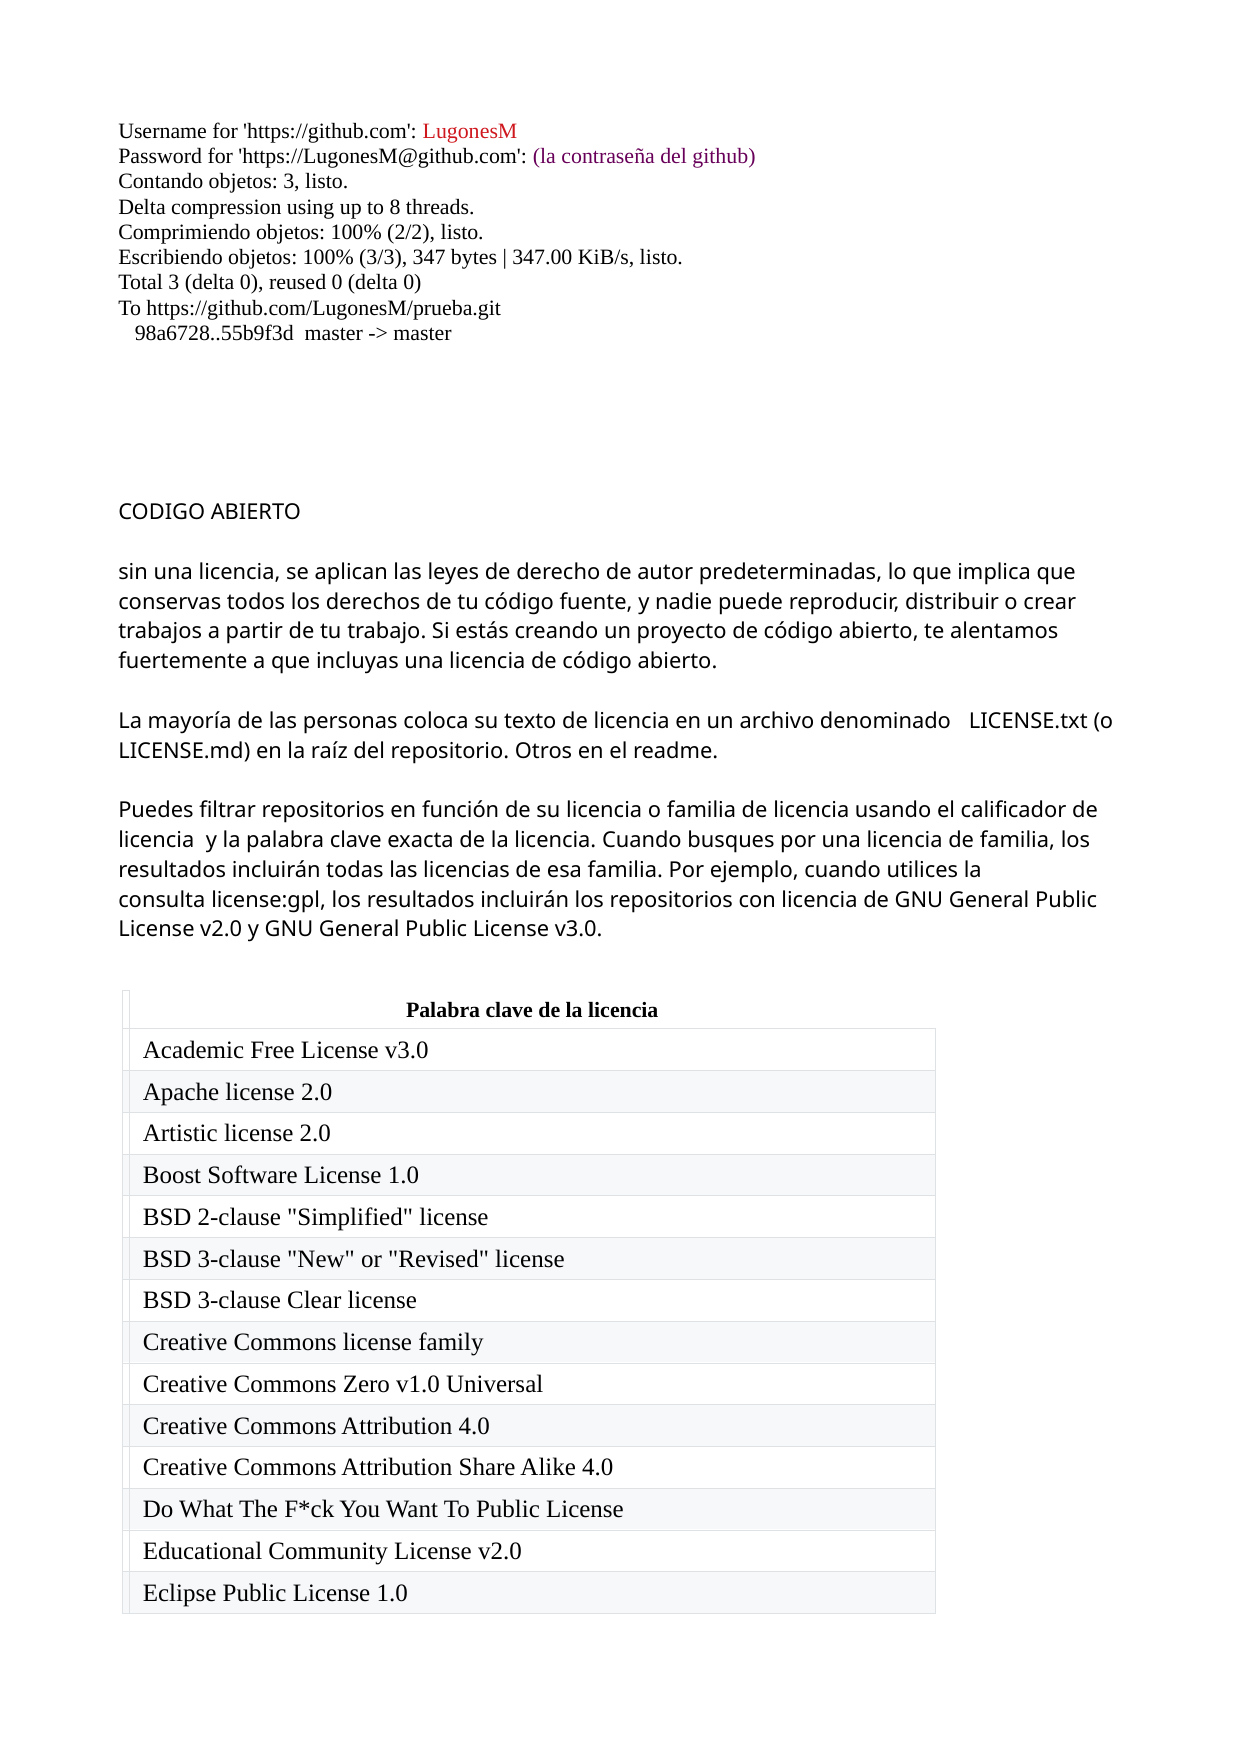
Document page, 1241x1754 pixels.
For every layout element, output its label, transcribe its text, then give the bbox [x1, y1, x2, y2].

table_cell Creative Commons Attribution 4.0 [130, 1405, 935, 1446]
table_cell [123, 1322, 129, 1362]
table_cell Eclipse Public License 1.0 [130, 1572, 935, 1613]
table_header [123, 991, 129, 1028]
table_cell BSD 3-clause "New" or "Revised" license [130, 1238, 935, 1279]
table_cell Educational Community License v2.0 [130, 1531, 935, 1571]
text La mayoría de las personas coloca su texto de licencia en un archivo denominado LICENSE.txt (o LICENSE.md) en la raíz del repositorio. Otros en el readme. [118, 705, 1122, 764]
text Escribiendo objetos: 100% (3/3), 347 bytes | 347.00 KiB/s, listo. [118, 244, 1122, 269]
text sin una licencia, se aplican las leyes de derecho de autor predeterminadas, lo que implica que conservas todos los derechos de tu código fuente, y nadie puede reproducir, distribuir o crear trabajos a partir de tu trabajo. Si estás creando un proyecto de código abierto, te alentamos fuertemente a que incluyas una licencia de código abierto. [118, 556, 1122, 675]
table_cell [123, 1029, 129, 1070]
table_cell Apache license 2.0 [130, 1071, 935, 1112]
table_cell Creative Commons license family [130, 1322, 935, 1362]
table_cell BSD 3-clause Clear license [130, 1280, 935, 1321]
text Contando objetos: 3, listo. [118, 168, 1122, 194]
table_cell [123, 1447, 129, 1488]
text Delta compression using up to 8 threads. [118, 194, 1122, 219]
table_header Palabra clave de la licencia [130, 990, 935, 1028]
text Total 3 (delta 0), reused 0 (delta 0) [118, 269, 1122, 294]
text Puedes filtrar repositorios en función de su licencia o familia de licencia usando el calificador de licencia y la palabra clave exacta de la licencia. Cuando busques por una licencia de familia, los resultados incluirán todas las licencias de esa familia. Por ejemplo, cuando utilices la consulta license:gpl, los resultados incluirán los repositorios con licencia de GNU General Public License v2.0 y GNU General Public License v3.0. [118, 794, 1122, 943]
table_cell BSD 2-clause "Simplified" license [130, 1196, 935, 1237]
text 98a6728..55b9f3d master -> master [118, 320, 1122, 345]
table_cell [123, 1364, 129, 1404]
table_cell [123, 1489, 129, 1529]
table_cell Boost Software License 1.0 [130, 1155, 935, 1195]
table_cell Academic Free License v3.0 [130, 1029, 935, 1070]
text Password for 'https://LugonesM@github.com': (la contraseña del github) [118, 143, 1122, 168]
table_cell Creative Commons Zero v1.0 Universal [130, 1364, 935, 1404]
table_cell Creative Commons Attribution Share Alike 4.0 [130, 1447, 935, 1488]
table_cell [123, 1280, 129, 1321]
table_cell [123, 1155, 129, 1195]
table_cell [123, 1405, 129, 1446]
text CODIGO ABIERTO [118, 496, 1122, 526]
table_cell [123, 1531, 129, 1571]
table_cell [123, 1238, 129, 1279]
table_cell Do What The F*ck You Want To Public License [130, 1489, 935, 1529]
text Username for 'https://github.com': LugonesM [118, 118, 1122, 143]
table_cell Artistic license 2.0 [130, 1113, 935, 1153]
table_cell [123, 1071, 129, 1112]
text Comprimiendo objetos: 100% (2/2), listo. [118, 219, 1122, 244]
table_cell [123, 1572, 129, 1613]
table_cell [123, 1196, 129, 1237]
table_cell [123, 1113, 129, 1153]
text To https://github.com/LugonesM/prueba.git [118, 294, 1122, 320]
